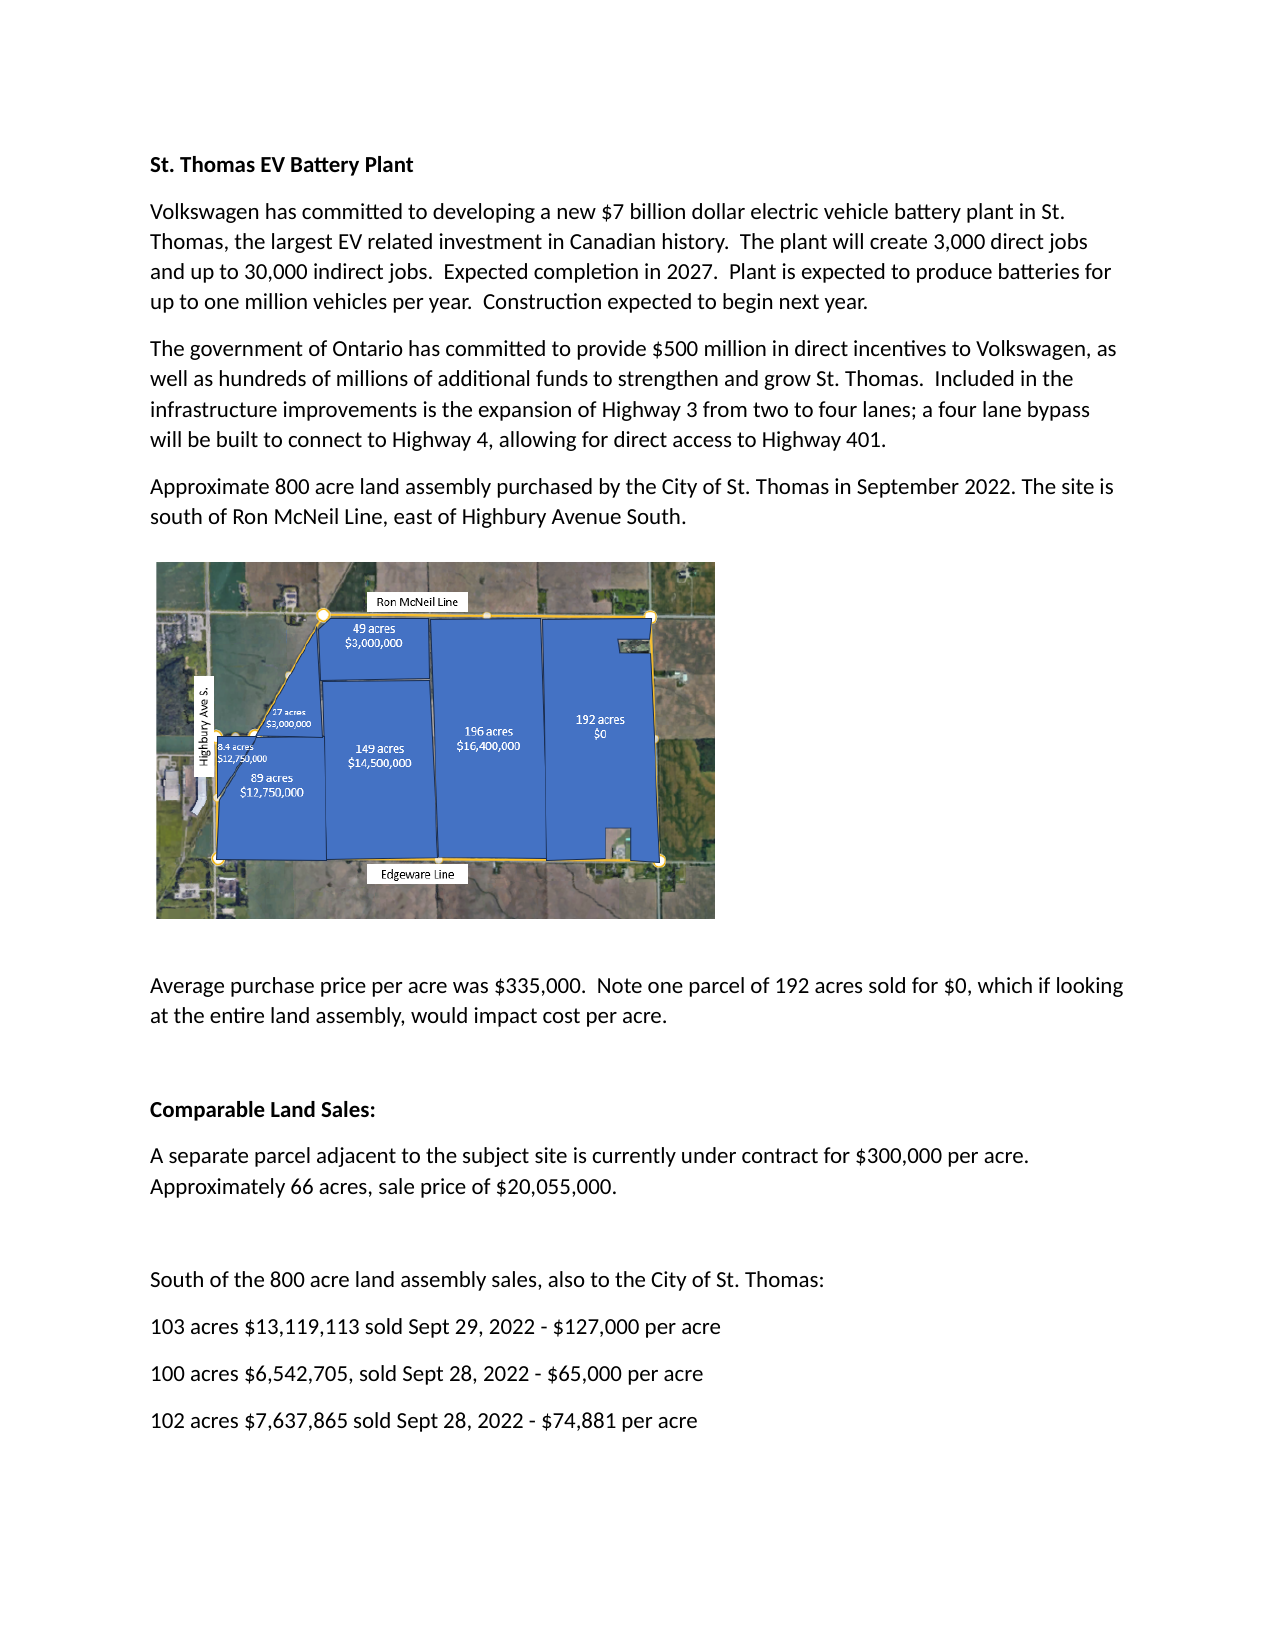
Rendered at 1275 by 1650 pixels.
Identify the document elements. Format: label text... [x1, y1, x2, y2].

text Comparable Land Sales: [150, 1095, 1125, 1123]
text 102 acres $7,637,865 sold Sept 28, 2022 - $74,881 per acre [150, 1406, 1125, 1434]
text 100 acres $6,542,705, sold Sept 28, 2022 - $65,000 per acre [150, 1359, 1125, 1387]
text South of the 800 acre land assembly sales, also to the City of St. Thomas: [150, 1266, 1125, 1294]
text 103 acres $13,119,113 sold Sept 29, 2022 - $127,000 per acre [150, 1312, 1125, 1341]
text Approximate 800 acre land assembly purchased by the City of St. Thomas in September 2022. The site is south of Ron McNeil Line, east of Highbury Avenue South. [150, 472, 1125, 530]
text The government of Ontario has committed to provide $500 million in direct incentives to Volkswagen, as well as hundreds of millions of additional funds to strengthen and grow St. Thomas. Included in the infrastructure improvements is the expansion of Highway 3 from two to four lanes; a four lane bypass will be built to connect to Highway 4, allowing for direct access to Highway 401. [150, 334, 1125, 453]
text Average purchase price per acre was $335,000. Note one parcel of 192 acres sold for $0, which if looking at the entire land assembly, would impact cost per acre. [150, 971, 1125, 1029]
picture [156, 562, 715, 919]
text A separate parcel adjacent to the subject site is currently under contract for $300,000 per acre. Approximately 66 acres, sale price of $20,055,000. [150, 1142, 1125, 1200]
text Volkswagen has committed to developing a new $7 billion dollar electric vehicle battery plant in St. Thomas, the largest EV related investment in Canadian history. The plant will create 3,000 direct jobs and up to 30,000 indirect jobs. Expected completion in 2027. Plant is expected to produce batteries for up to one million vehicles per year. Construction expected to begin next year. [150, 197, 1125, 316]
text St. Thomas EV Battery Plant [150, 150, 1125, 178]
